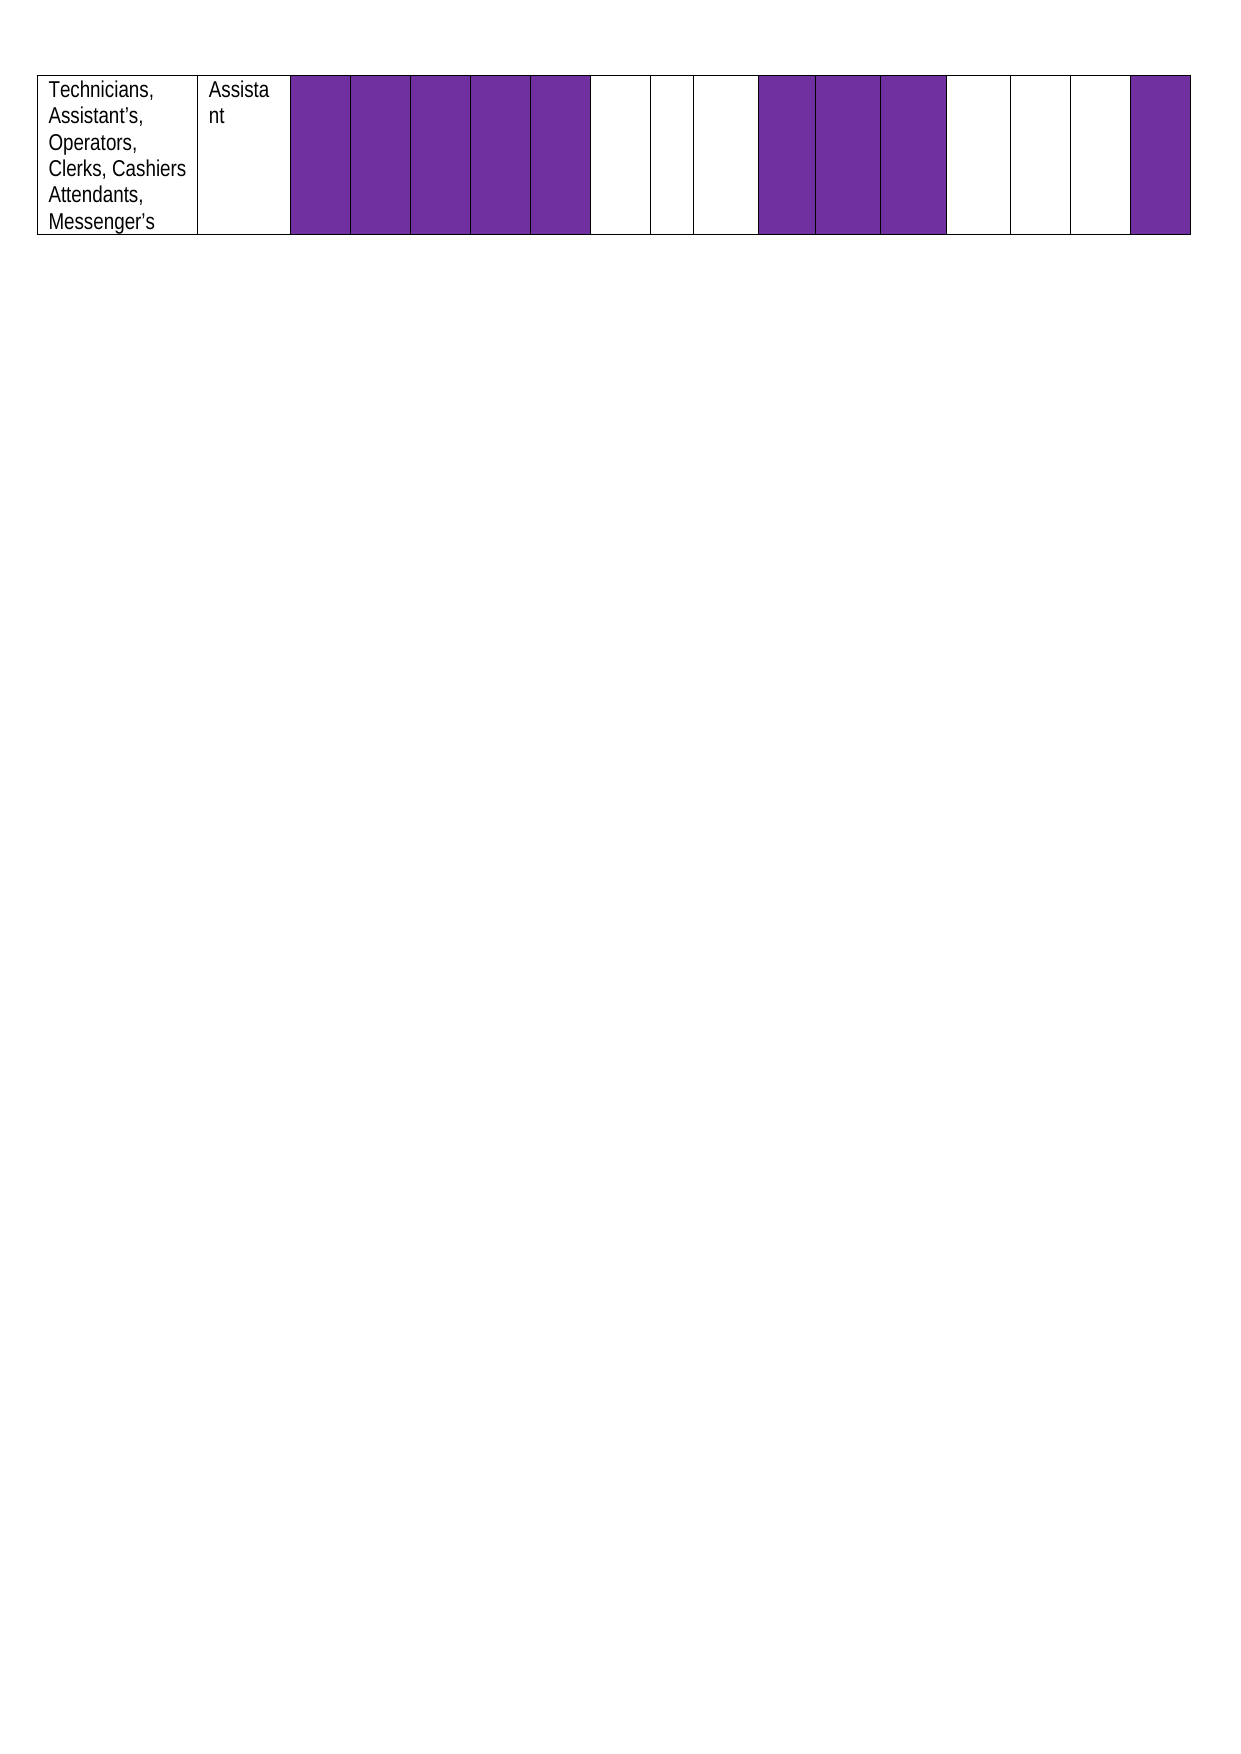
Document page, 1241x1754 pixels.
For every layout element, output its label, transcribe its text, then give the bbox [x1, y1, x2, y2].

table_cell [816, 76, 880, 234]
table_cell Technicians, Assistant’s, Operators, Clerks, Cashiers Attendants, Messenger’s [38, 76, 197, 234]
table_cell [651, 76, 693, 234]
table_cell [291, 76, 350, 234]
table_cell [1071, 76, 1130, 234]
table_cell [591, 76, 650, 234]
table_cell [881, 76, 946, 234]
table_cell [471, 76, 530, 234]
table_cell [351, 76, 410, 234]
table_cell [1011, 76, 1070, 234]
table_cell Assistant [198, 76, 290, 234]
table_cell [759, 76, 815, 234]
table_cell [531, 76, 590, 234]
table_cell [947, 76, 1010, 234]
table_cell [694, 76, 758, 234]
table_cell [411, 76, 470, 234]
table_cell [1131, 76, 1190, 234]
